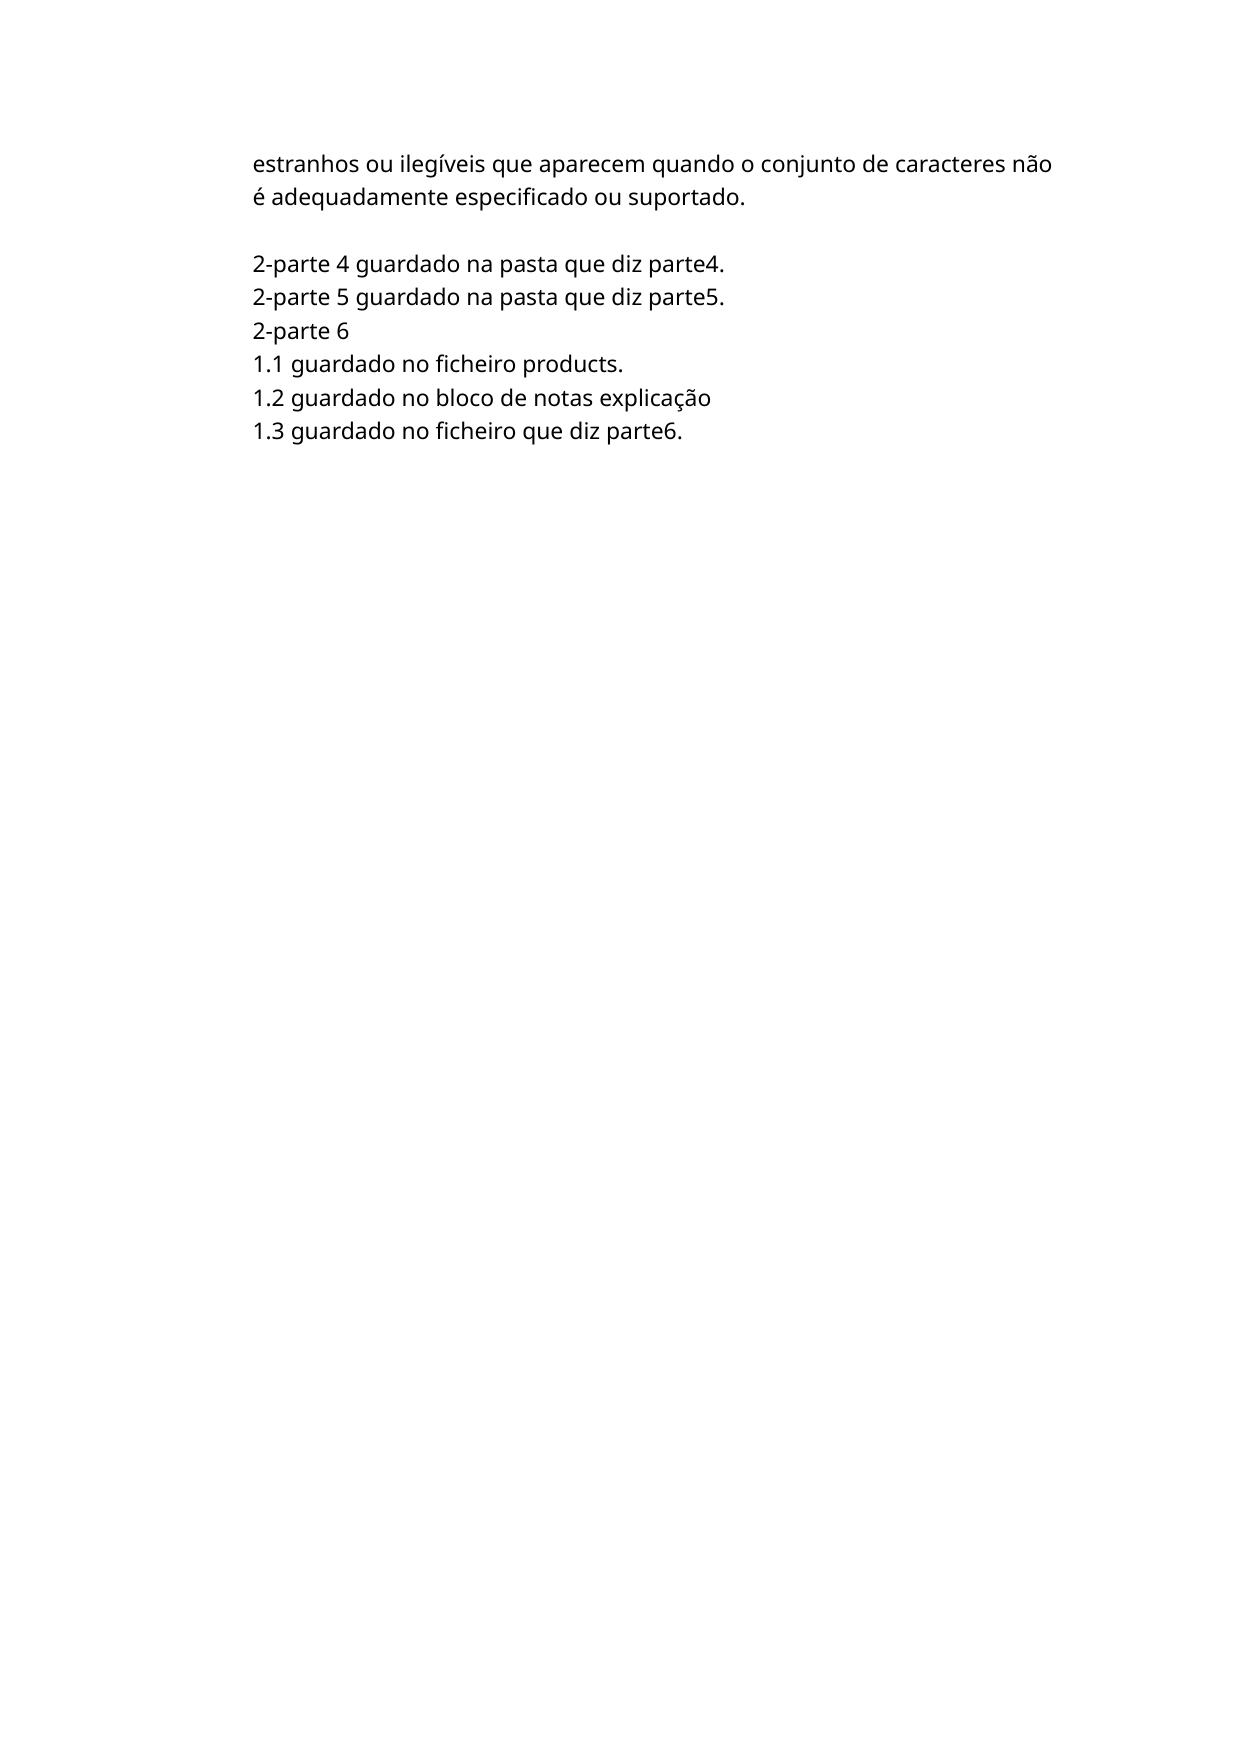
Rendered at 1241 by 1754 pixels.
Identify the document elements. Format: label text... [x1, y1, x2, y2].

list 1.3 guardado no ficheiro que diz parte6. [252, 415, 1063, 446]
list 1.2 guardado no bloco de notas explicação [252, 382, 1063, 413]
list 2-parte 4 guardado na pasta que diz parte4. [252, 248, 1063, 279]
list 2-parte 5 guardado na pasta que diz parte5. [252, 281, 1063, 313]
list 2-parte 6 [252, 315, 1063, 346]
list estranhos ou ilegíveis que aparecem quando o conjunto de caracteres não é adequadamente especificado ou suportado. [215, 148, 1063, 212]
list 1.1 guardado no ficheiro products. [252, 348, 1063, 379]
